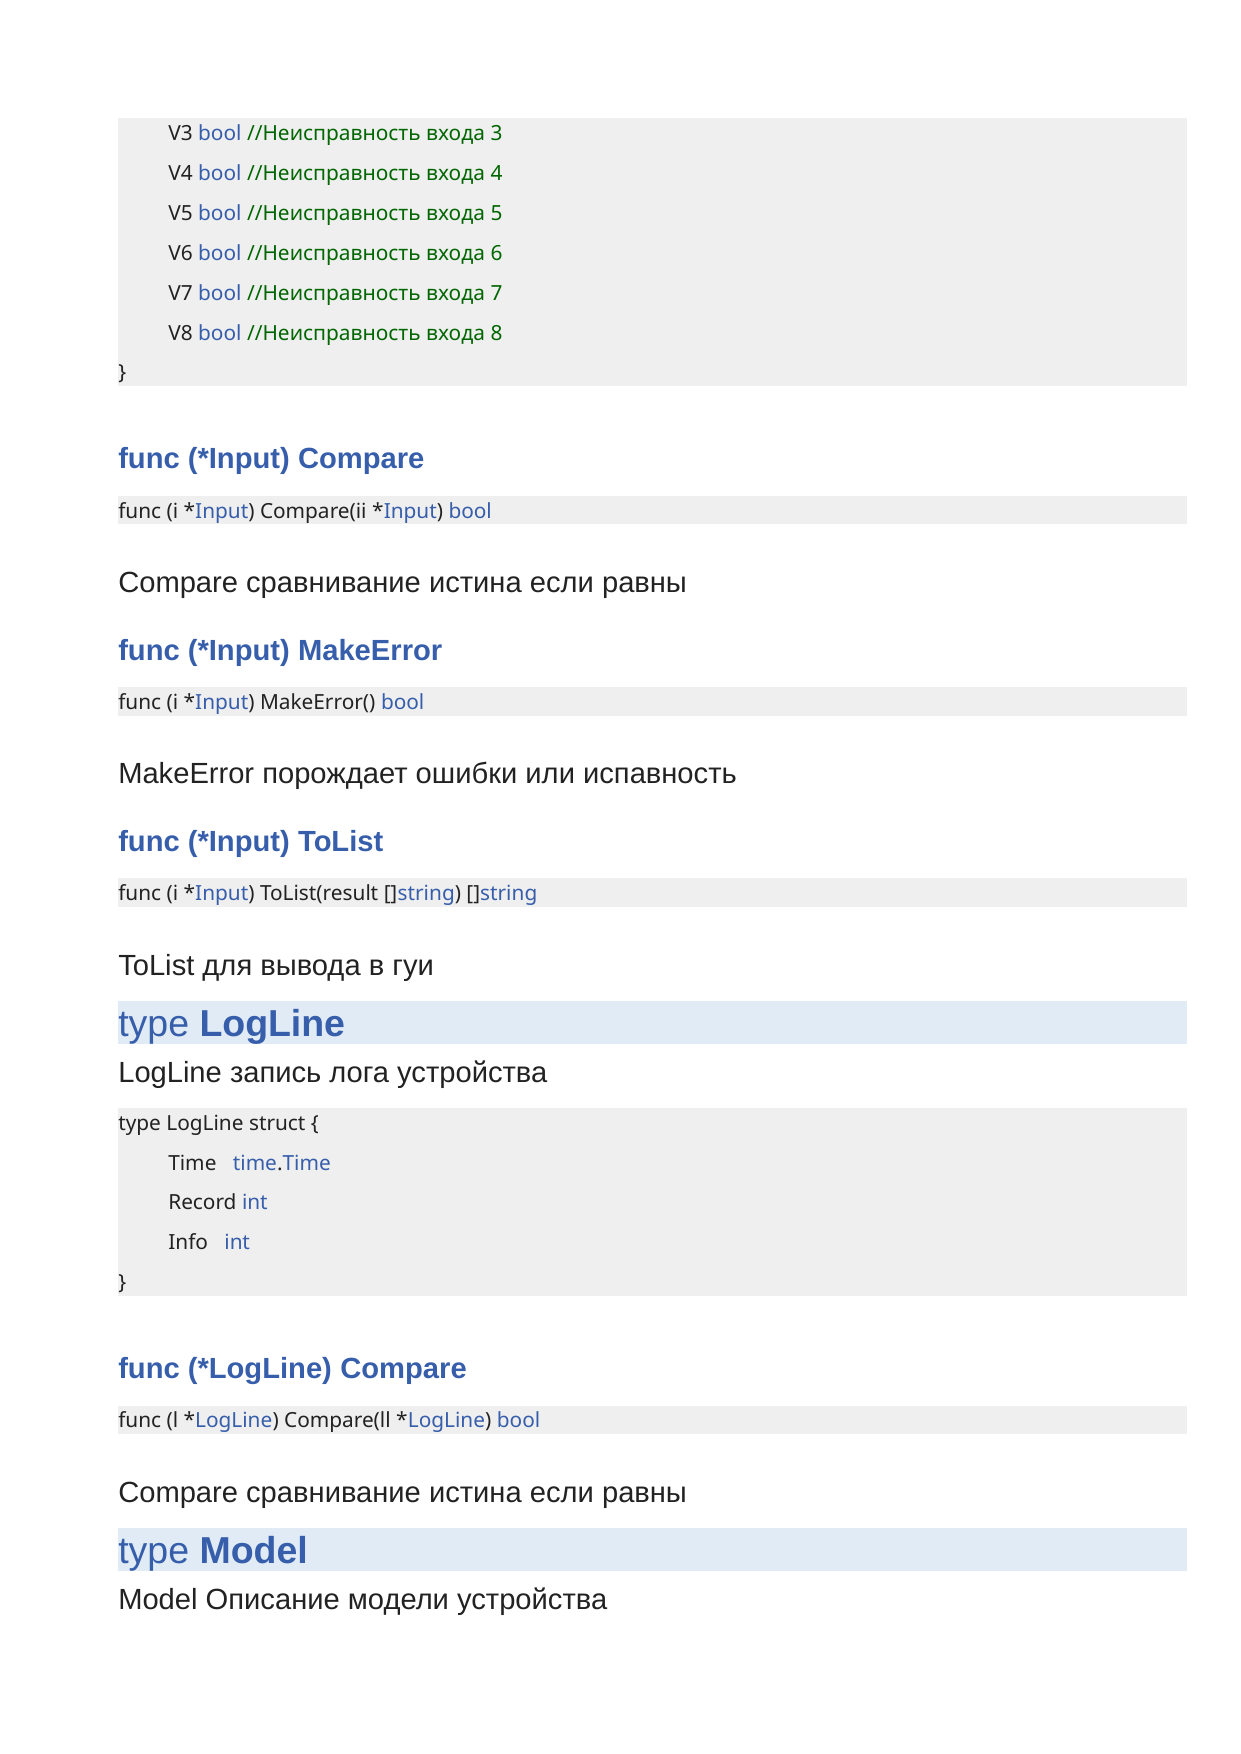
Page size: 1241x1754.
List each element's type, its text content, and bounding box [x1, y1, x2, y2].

text V7 bool //Неисправность входа 7 [118, 278, 1187, 306]
subtitle type LogLine [118, 1001, 1187, 1044]
text Time time.Time [118, 1148, 1187, 1176]
text Info int [118, 1227, 1187, 1256]
subtitle func (*Input) Compare [118, 441, 1187, 475]
text V8 bool //Неисправность входа 8 [118, 318, 1187, 346]
text func (i *Input) MakeError() bool [118, 687, 1187, 716]
text V6 bool //Неисправность входа 6 [118, 238, 1187, 266]
text MakeError порождает ошибки или испавность [118, 756, 1187, 790]
text LogLine запись лога устройства [118, 1055, 1187, 1088]
text Compare сравнивание истина если равны [118, 1475, 1187, 1508]
subtitle func (*Input) MakeError [118, 633, 1187, 666]
text Model Описание модели устройства [118, 1582, 1187, 1615]
text func (i *Input) Compare(ii *Input) bool [118, 496, 1187, 524]
text func (i *Input) ToList(result []string) []string [118, 878, 1187, 907]
text ToList для вывода в гуи [118, 948, 1187, 981]
text V4 bool //Неисправность входа 4 [118, 158, 1187, 187]
subtitle type Model [118, 1528, 1187, 1571]
subtitle func (*Input) ToList [118, 824, 1187, 858]
text } [118, 1267, 1187, 1296]
text } [118, 357, 1187, 386]
text func (l *LogLine) Compare(ll *LogLine) bool [118, 1406, 1187, 1434]
text V5 bool //Неисправность входа 5 [118, 198, 1187, 226]
text Compare сравнивание истина если равны [118, 565, 1187, 598]
text Record int [118, 1187, 1187, 1216]
text type LogLine struct { [118, 1108, 1187, 1136]
text V3 bool //Неисправность входа 3 [118, 118, 1187, 147]
subtitle func (*LogLine) Compare [118, 1351, 1187, 1385]
